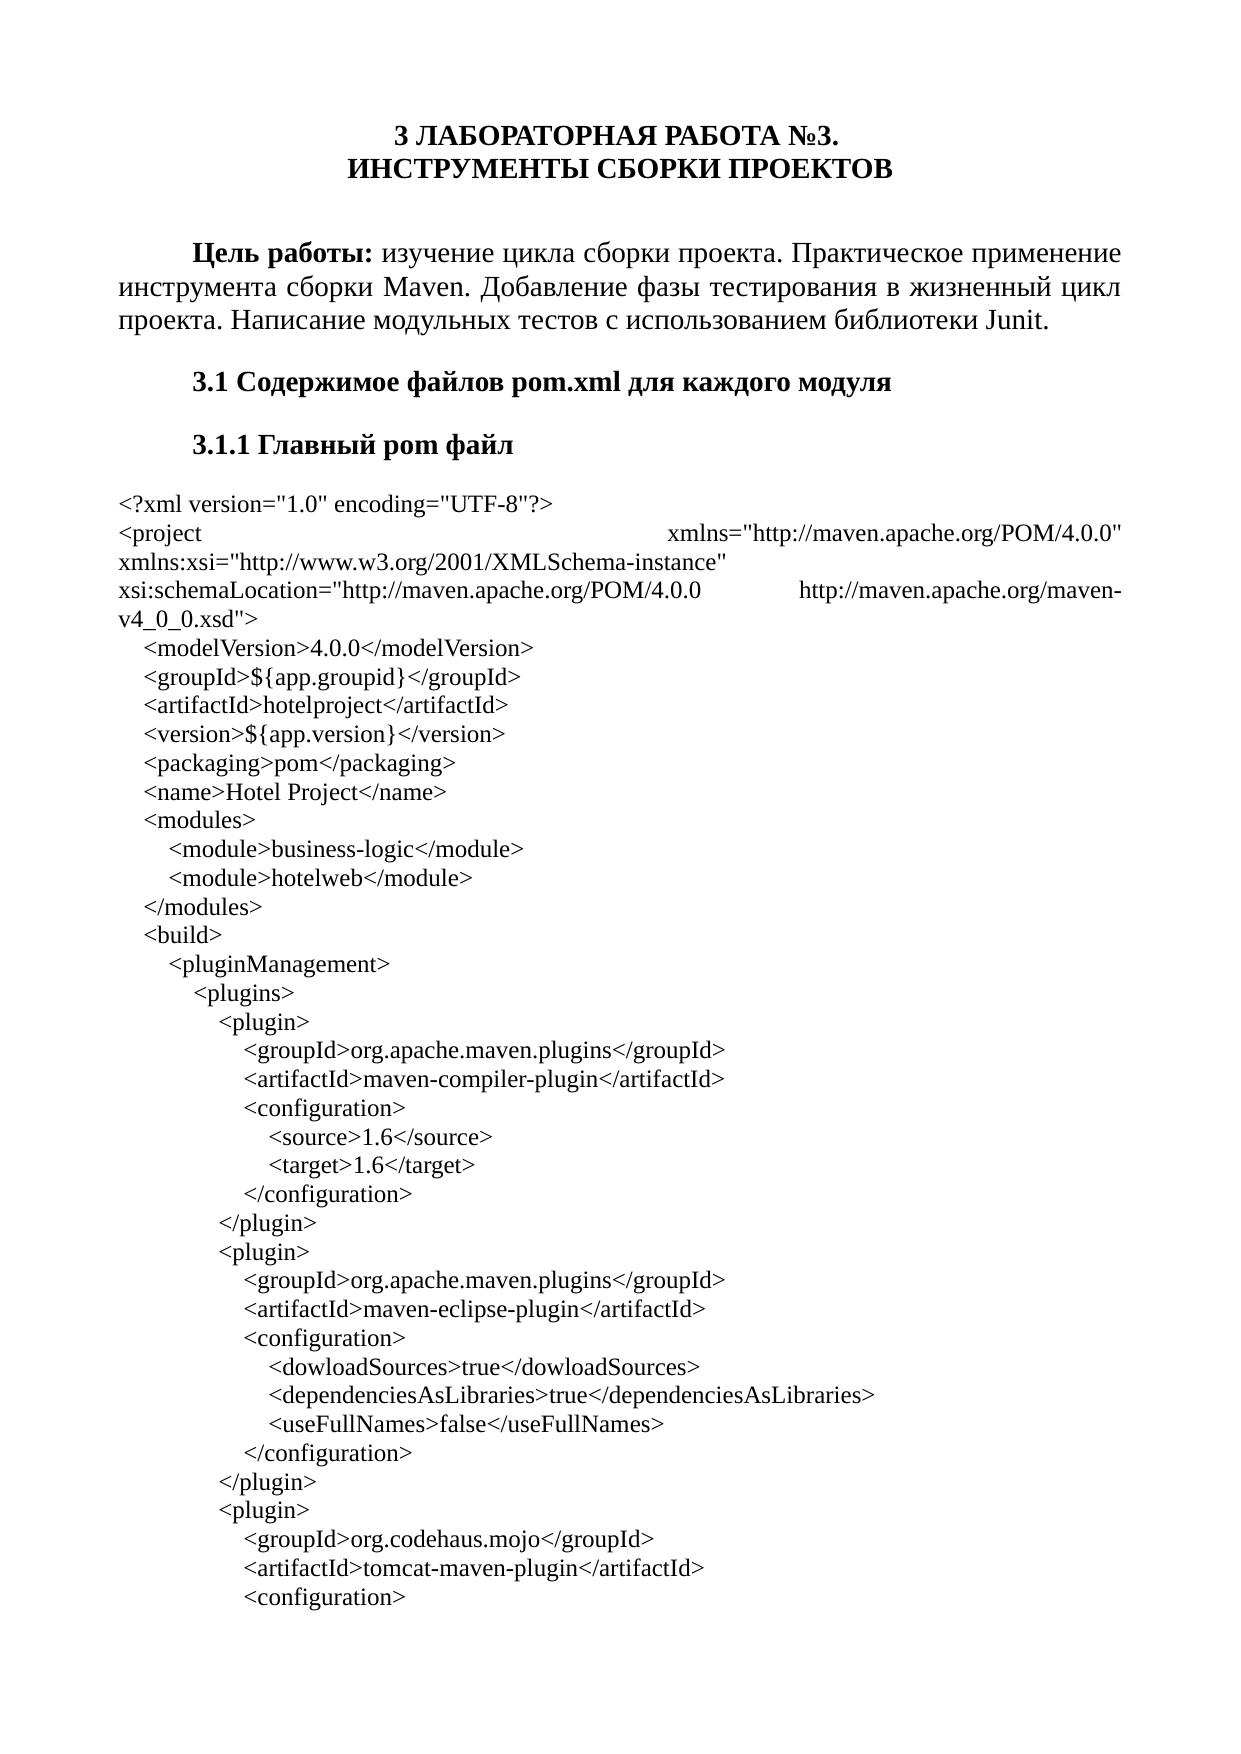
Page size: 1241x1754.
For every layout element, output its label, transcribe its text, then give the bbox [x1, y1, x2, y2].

text <version>${app.version}</version> [118, 719, 1122, 748]
text <module>hotelweb</module> [118, 863, 1122, 892]
text <configuration> [118, 1093, 1122, 1122]
text <modelVersion>4.0.0</modelVersion> [118, 633, 1122, 662]
text <name>Hotel Project</name> [118, 777, 1122, 805]
text <build> [118, 920, 1122, 949]
text <groupId>org.apache.maven.plugins</groupId> [118, 1265, 1122, 1294]
text <dowloadSources>true</dowloadSources> [118, 1352, 1122, 1380]
text <plugin> [118, 1237, 1122, 1265]
text 3.1 Содержимое файлов pom.xml для каждого модуля [118, 364, 1122, 398]
text <artifactId>tomcat-maven-plugin</artifactId> [118, 1553, 1122, 1582]
text </plugin> [118, 1467, 1122, 1495]
text <groupId>org.codehaus.mojo</groupId> [118, 1524, 1122, 1553]
text 3.1.1 Главный pom файл [118, 427, 1122, 460]
text <useFullNames>false</useFullNames> [118, 1409, 1122, 1438]
text <modules> [118, 805, 1122, 834]
text <artifactId>maven-eclipse-plugin</artifactId> [118, 1294, 1122, 1323]
text </modules> [118, 892, 1122, 920]
text <packaging>pom</packaging> [118, 748, 1122, 777]
text <configuration> [118, 1582, 1122, 1610]
text <plugin> [118, 1007, 1122, 1035]
text <plugins> [118, 978, 1122, 1007]
text <dependenciesAsLibraries>true</dependenciesAsLibraries> [118, 1380, 1122, 1409]
text <?xml version="1.0" encoding="UTF-8"?> [118, 489, 1122, 518]
text <target>1.6</target> [118, 1150, 1122, 1179]
text <source>1.6</source> [118, 1122, 1122, 1150]
subtitle 3 Лабораторная работа №3. Инструменты сборки проектов [118, 118, 1122, 185]
text <project xmlns="http://maven.apache.org/POM/4.0.0" xmlns:xsi="http://www.w3.org/2001/XMLSchema-instance" xsi:schemaLocation="http://maven.apache.org/POM/4.0.0 http://maven.apache.org/maven-v4_0_0.xsd"> [118, 518, 1122, 633]
text Цель работы: изучение цикла сборки проекта. Практическое применение инструмента сборки Maven. Добавление фазы тестирования в жизненный цикл проекта. Написание модульных тестов с использованием библиотеки Junit. [118, 235, 1122, 336]
text <artifactId>maven-compiler-plugin</artifactId> [118, 1064, 1122, 1093]
text <artifactId>hotelproject</artifactId> [118, 690, 1122, 719]
text </configuration> [118, 1179, 1122, 1208]
text <pluginManagement> [118, 949, 1122, 978]
text <module>business-logic</module> [118, 834, 1122, 863]
text </configuration> [118, 1438, 1122, 1467]
text <configuration> [118, 1323, 1122, 1352]
text <plugin> [118, 1495, 1122, 1524]
text <groupId>${app.groupid}</groupId> [118, 662, 1122, 690]
text <groupId>org.apache.maven.plugins</groupId> [118, 1035, 1122, 1064]
text </plugin> [118, 1208, 1122, 1237]
